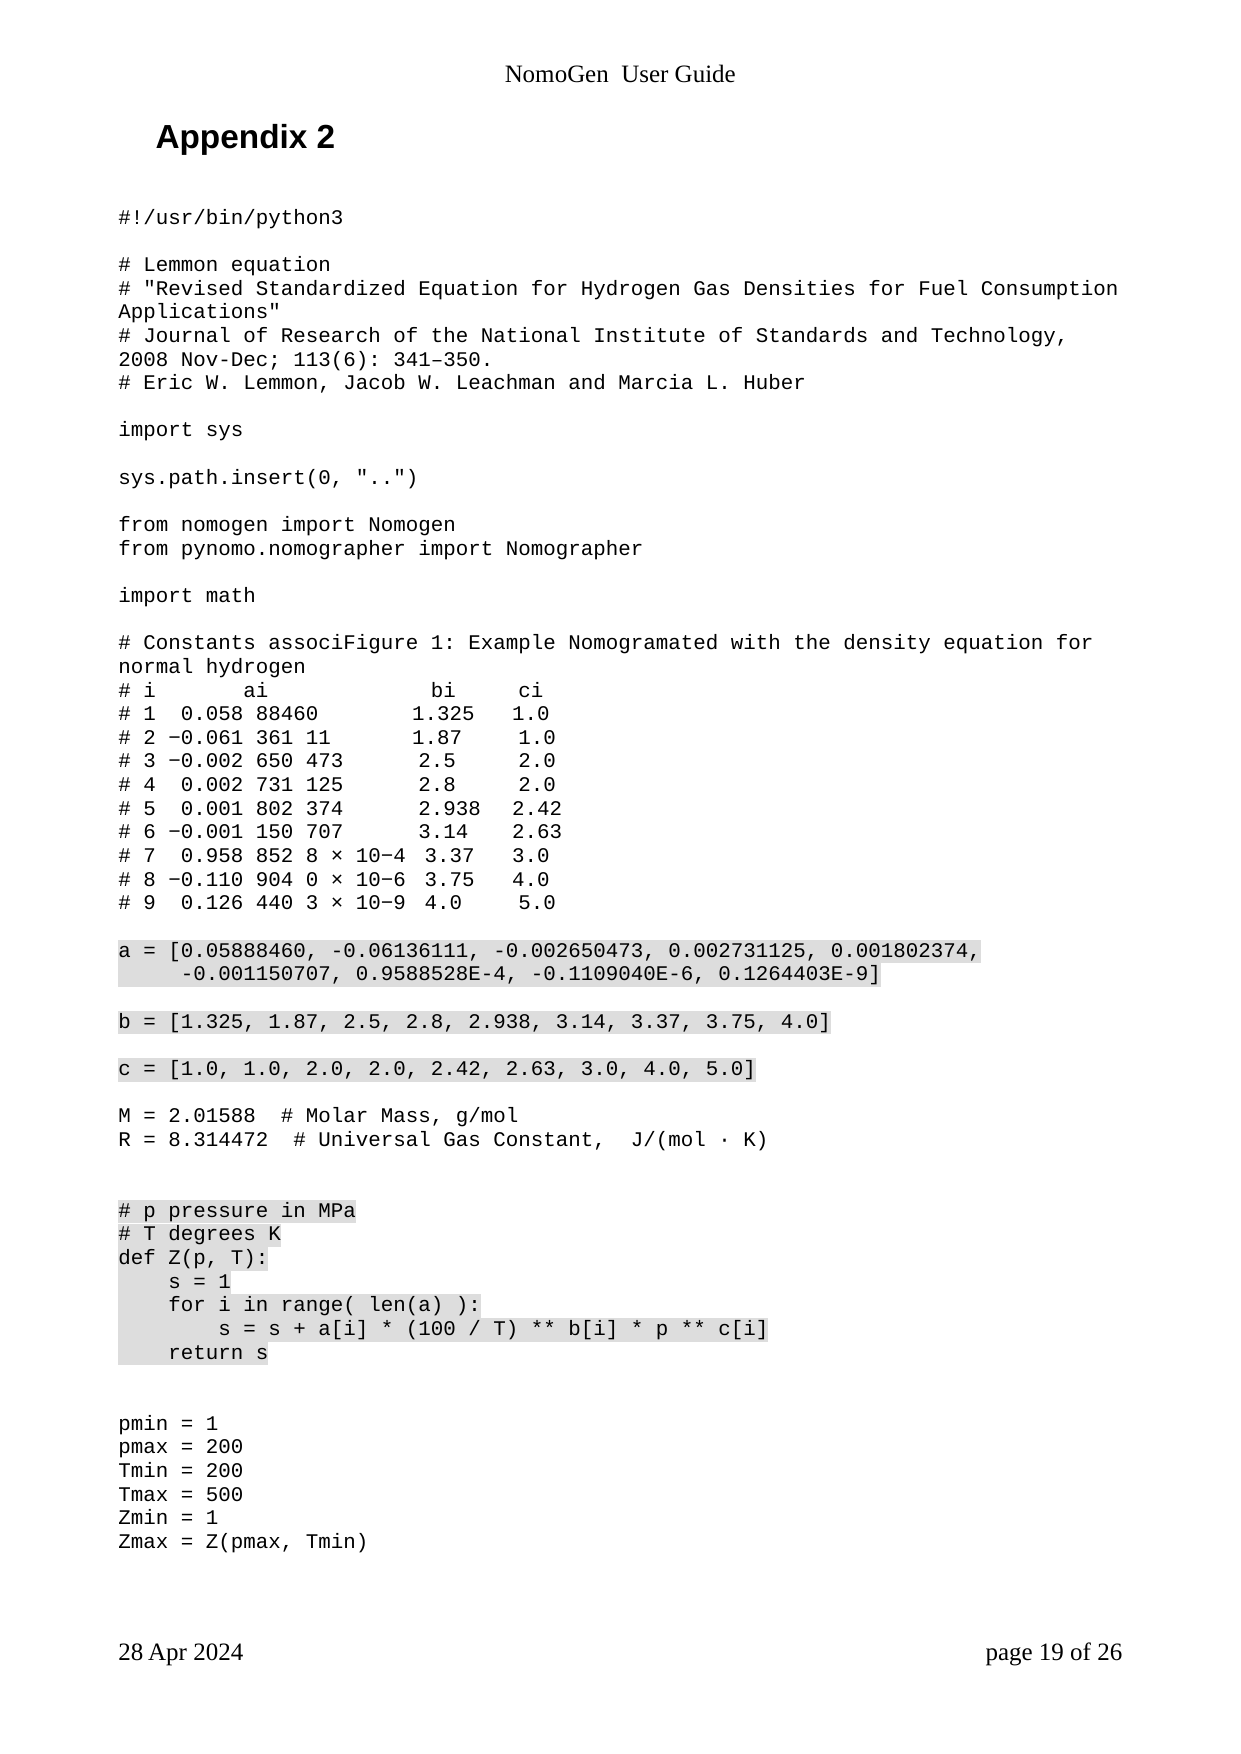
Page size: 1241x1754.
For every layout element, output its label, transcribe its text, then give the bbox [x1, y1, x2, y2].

text s = 1 [118, 1271, 1122, 1294]
text #!/usr/bin/python3 [118, 207, 1122, 230]
text # p pressure in MPa [118, 1200, 1122, 1223]
text return s [118, 1342, 1122, 1365]
text # Lemmon equation [118, 254, 1122, 278]
text # Constants associFigure 1: Example Nomogramated with the density equation for normal hydrogen [118, 632, 1122, 679]
text pmin = 1 [118, 1413, 1122, 1436]
text sys.path.insert(0, "..") [118, 467, 1122, 490]
text # i ai bi ci [118, 679, 1122, 703]
text Zmax = Z(pmax, Tmin) [118, 1531, 1122, 1554]
text Tmin = 200 [118, 1460, 1122, 1483]
text Tmax = 500 [118, 1483, 1122, 1507]
text # Eric W. Lemmon, Jacob W. Leachman and Marcia L. Huber [118, 372, 1122, 396]
text Zmin = 1 [118, 1507, 1122, 1531]
text M = 2.01588 # Molar Mass, g/mol [118, 1105, 1122, 1129]
text s = s + a[i] * (100 / T) ** b[i] * p ** c[i] [118, 1318, 1122, 1342]
text for i in range( len(a) ): [118, 1294, 1122, 1318]
text import sys [118, 419, 1122, 443]
text c = [1.0, 1.0, 2.0, 2.0, 2.42, 2.63, 3.0, 4.0, 5.0] [118, 1058, 1122, 1082]
text # 5 0.001 802 374 2.938 2.42 [118, 798, 1122, 821]
text # 6 −0.001 150 707 3.14 2.63 [118, 821, 1122, 845]
text # 4 0.002 731 125 2.8 2.0 [118, 774, 1122, 798]
text # 3 −0.002 650 473 2.5 2.0 [118, 751, 1122, 774]
text # 1 0.058 88460 1.325 1.0 [118, 703, 1122, 727]
text # T degrees K [118, 1223, 1122, 1247]
text # 7 0.958 852 8 × 10−4 3.37 3.0 [118, 845, 1122, 869]
text b = [1.325, 1.87, 2.5, 2.8, 2.938, 3.14, 3.37, 3.75, 4.0] [118, 1011, 1122, 1034]
text from nomogen import Nomogen [118, 514, 1122, 538]
text pmax = 200 [118, 1436, 1122, 1460]
text from pynomo.nomographer import Nomographer [118, 538, 1122, 561]
text # Journal of Research of the National Institute of Standards and Technology, 2008 Nov-Dec; 113(6): 341–350. [118, 325, 1122, 372]
text # 9 0.126 440 3 × 10−9 4.0 5.0 [118, 892, 1122, 916]
text a = [0.05888460, -0.06136111, -0.002650473, 0.002731125, 0.001802374, [118, 940, 1122, 963]
text # "Revised Standardized Equation for Hydrogen Gas Densities for Fuel Consumption Applications" [118, 278, 1122, 325]
text # 2 −0.061 361 11 1.87 1.0 [118, 727, 1122, 751]
text -0.001150707, 0.9588528E-4, -0.1109040E-6, 0.1264403E-9] [118, 963, 1122, 987]
text # 8 −0.110 904 0 × 10−6 3.75 4.0 [118, 869, 1122, 892]
text import math [118, 585, 1122, 609]
text R = 8.314472 # Universal Gas Constant, J/(mol · K) [118, 1129, 1122, 1152]
text def Z(p, T): [118, 1247, 1122, 1271]
